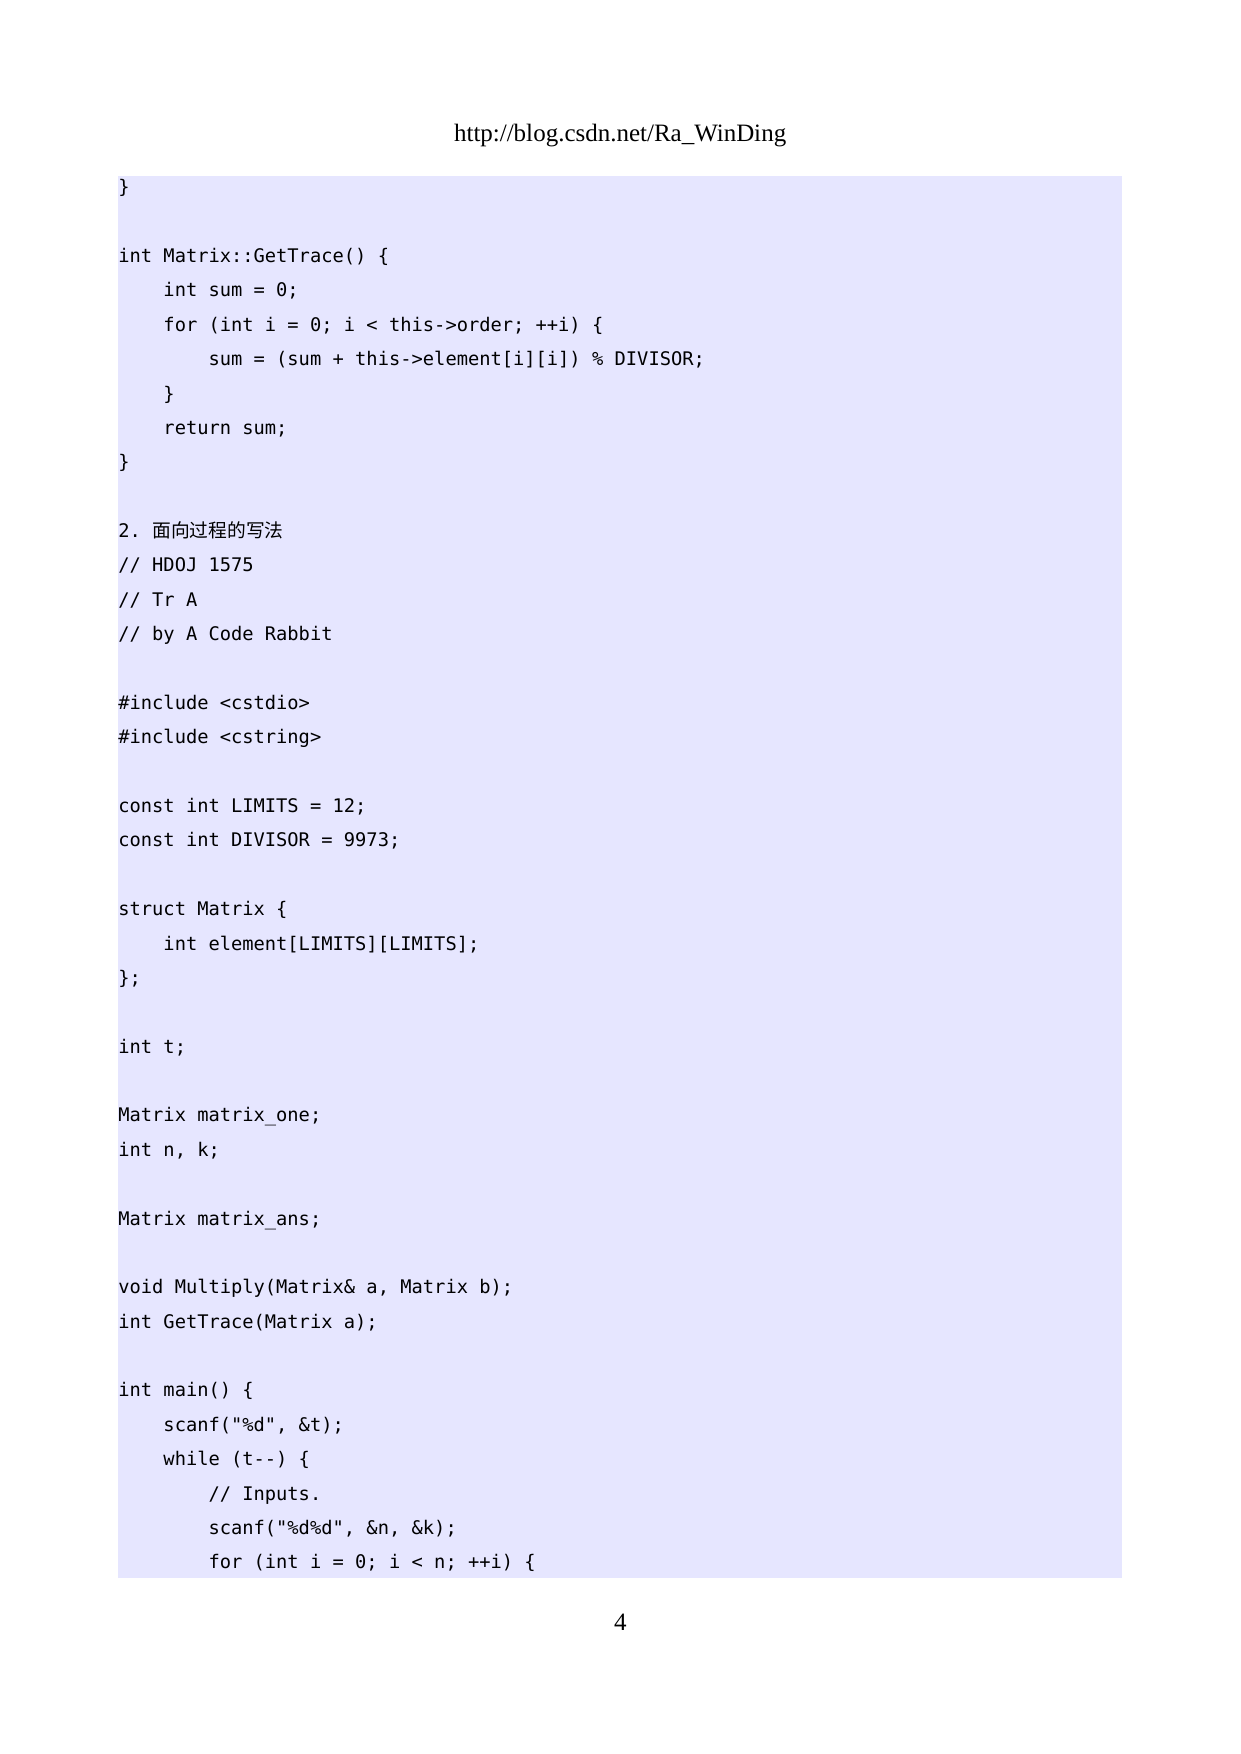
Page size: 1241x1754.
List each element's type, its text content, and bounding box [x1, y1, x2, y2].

text scanf("%d", &t); [118, 1414, 1122, 1436]
text struct Matrix { [118, 898, 1122, 920]
text 2. 面向过程的写法 [118, 520, 1122, 542]
text sum = (sum + this->element[i][i]) % DIVISOR; [118, 348, 1122, 370]
text // Tr A [118, 589, 1122, 611]
text } [118, 451, 1122, 473]
text Matrix matrix_one; [118, 1104, 1122, 1126]
text int t; [118, 1036, 1122, 1058]
text Matrix matrix_ans; [118, 1208, 1122, 1229]
text } [118, 176, 1122, 198]
text scanf("%d%d", &n, &k); [118, 1517, 1122, 1539]
text const int LIMITS = 12; [118, 795, 1122, 817]
text // Inputs. [118, 1483, 1122, 1504]
text int Matrix::GetTrace() { [118, 245, 1122, 267]
text void Multiply(Matrix& a, Matrix b); [118, 1276, 1122, 1298]
text const int DIVISOR = 9973; [118, 829, 1122, 851]
text return sum; [118, 417, 1122, 439]
text int n, k; [118, 1139, 1122, 1161]
text while (t--) { [118, 1448, 1122, 1470]
text }; [118, 967, 1122, 989]
text for (int i = 0; i < n; ++i) { [118, 1551, 1122, 1573]
text } [118, 383, 1122, 404]
text int main() { [118, 1379, 1122, 1401]
text int element[LIMITS][LIMITS]; [118, 933, 1122, 954]
text // HDOJ 1575 [118, 554, 1122, 576]
text // by A Code Rabbit [118, 623, 1122, 645]
text #include <cstdio> [118, 692, 1122, 714]
text for (int i = 0; i < this->order; ++i) { [118, 314, 1122, 336]
text #include <cstring> [118, 726, 1122, 748]
text int GetTrace(Matrix a); [118, 1311, 1122, 1333]
text int sum = 0; [118, 279, 1122, 301]
